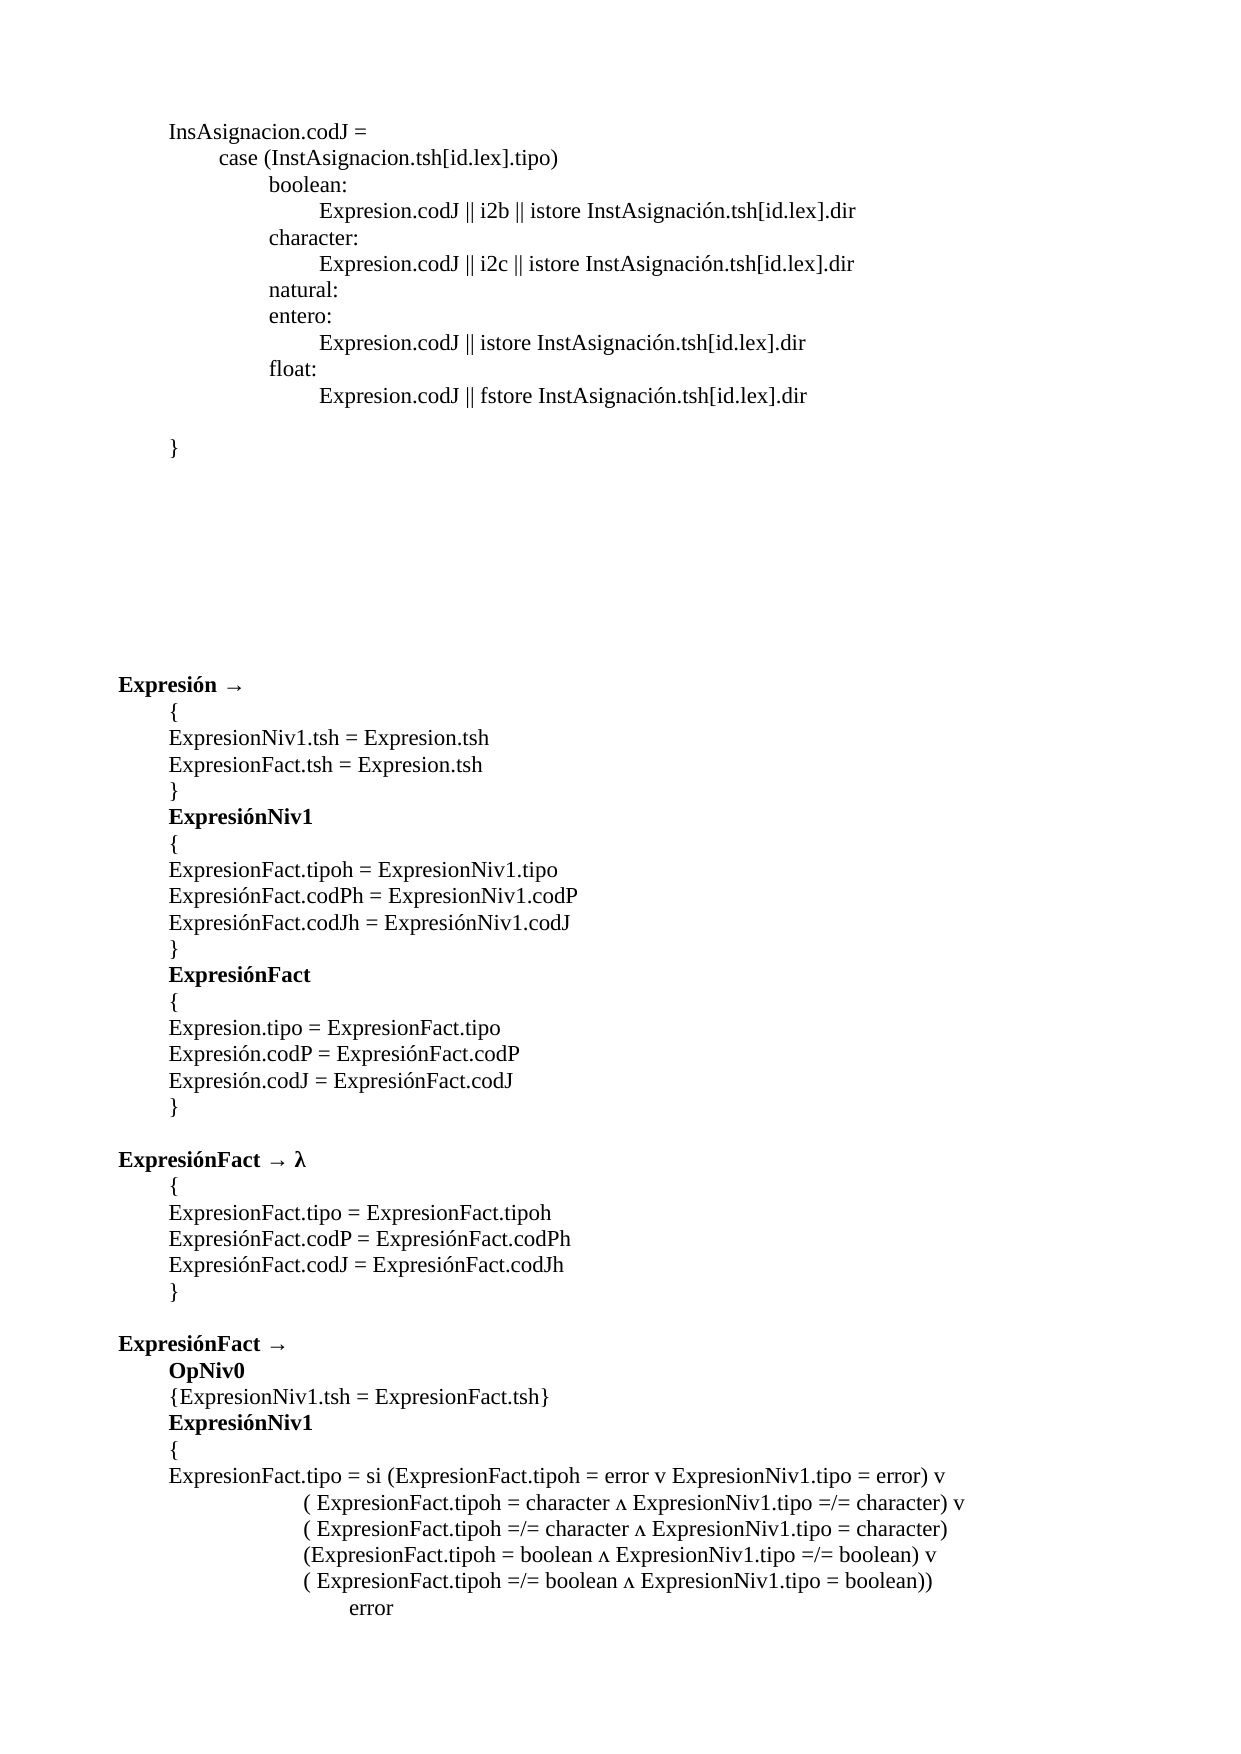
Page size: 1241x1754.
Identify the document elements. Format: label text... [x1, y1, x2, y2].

text (ExpresionFact.tipoh = boolean ᴧ ExpresionNiv1.tipo =/= boolean) v [118, 1541, 1122, 1568]
text } [118, 1278, 1122, 1304]
text ExpresiónFact.codJ = ExpresiónFact.codJh [118, 1251, 1122, 1278]
text { [118, 1436, 1122, 1462]
text ExpresionFact.tipoh = ExpresionNiv1.tipo [118, 856, 1122, 882]
text Expresión.codJ = ExpresiónFact.codJ [118, 1067, 1122, 1093]
text ExpresionNiv1.tsh = Expresion.tsh [118, 724, 1122, 751]
text ExpresiónFact → λ [118, 1146, 1122, 1172]
text Expresión → [118, 672, 1122, 698]
text ExpresiónFact.codPh = ExpresionNiv1.codP [118, 882, 1122, 909]
text } [118, 1093, 1122, 1119]
text Expresion.codJ || i2c || istore InstAsignación.tsh[id.lex].dir [118, 250, 1122, 276]
text entero: [118, 303, 1122, 329]
text { [118, 830, 1122, 856]
text {ExpresionNiv1.tsh = ExpresionFact.tsh} [118, 1383, 1122, 1409]
text ExpresionFact.tsh = Expresion.tsh [118, 751, 1122, 777]
text } [118, 777, 1122, 803]
text ExpresiónFact.codP = ExpresiónFact.codPh [118, 1225, 1122, 1251]
text Expresion.codJ || i2b || istore InstAsignación.tsh[id.lex].dir [118, 197, 1122, 223]
text ExpresiónFact → [118, 1330, 1122, 1357]
text boolean: [118, 171, 1122, 197]
text InsAsignacion.codJ = [118, 118, 1122, 144]
text case (InstAsignacion.tsh[id.lex].tipo) [118, 144, 1122, 171]
text } [118, 935, 1122, 961]
text float: [118, 355, 1122, 382]
text { [118, 698, 1122, 724]
text } [118, 434, 1122, 461]
text Expresion.codJ || fstore InstAsignación.tsh[id.lex].dir [118, 382, 1122, 408]
text Expresion.tipo = ExpresionFact.tipo [118, 1014, 1122, 1041]
text ExpresiónNiv1 [118, 1409, 1122, 1436]
text ExpresiónFact [118, 961, 1122, 988]
text { [118, 988, 1122, 1014]
text error [118, 1594, 1122, 1620]
text ( ExpresionFact.tipoh =/= character ᴧ ExpresionNiv1.tipo = character) [118, 1515, 1122, 1541]
text ExpresionFact.tipo = ExpresionFact.tipoh [118, 1199, 1122, 1225]
text character: [118, 223, 1122, 250]
text ExpresionFact.tipo = si (ExpresionFact.tipoh = error v ExpresionNiv1.tipo = error) v [118, 1462, 1122, 1488]
text ( ExpresionFact.tipoh = character ᴧ ExpresionNiv1.tipo =/= character) v [118, 1488, 1122, 1515]
text { [118, 1172, 1122, 1199]
text Expresion.codJ || istore InstAsignación.tsh[id.lex].dir [118, 329, 1122, 355]
text Expresión.codP = ExpresiónFact.codP [118, 1041, 1122, 1067]
text ExpresiónFact.codJh = ExpresiónNiv1.codJ [118, 909, 1122, 935]
text natural: [118, 276, 1122, 303]
text ExpresiónNiv1 [118, 803, 1122, 830]
text OpNiv0 [118, 1357, 1122, 1383]
text ( ExpresionFact.tipoh =/= boolean ᴧ ExpresionNiv1.tipo = boolean)) [118, 1568, 1122, 1594]
